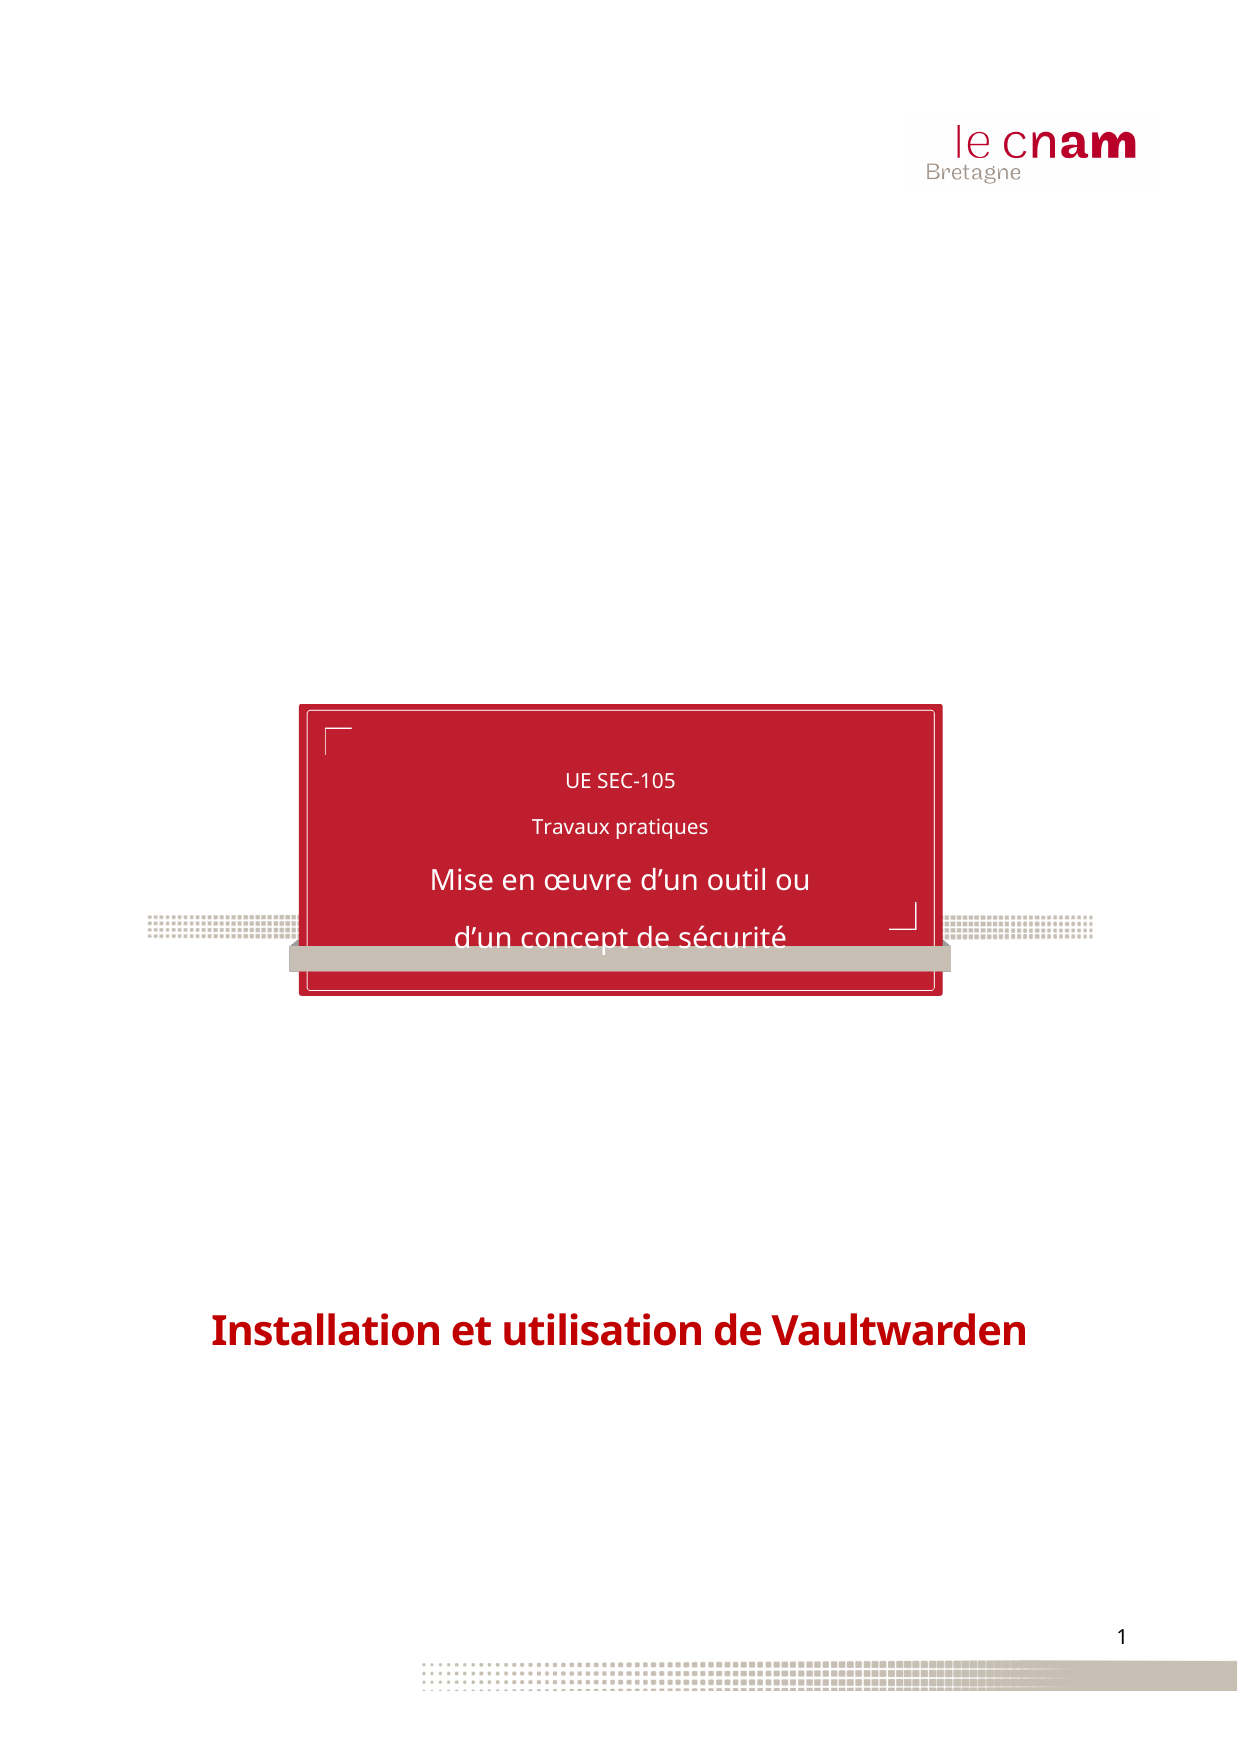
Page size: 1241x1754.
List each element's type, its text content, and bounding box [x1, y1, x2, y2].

picture [907, 111, 1158, 192]
text Travaux pratiques [112, 812, 1128, 841]
text UE SEC-105 [112, 766, 1128, 794]
picture [147, 704, 1093, 766]
picture [147, 794, 1093, 812]
picture [422, 1660, 1240, 1691]
text Mise en œuvre d’un outil ou [112, 859, 1128, 898]
picture [147, 957, 1093, 996]
subtitle Installation et utilisation de Vaultwarden [112, 1301, 1128, 1357]
picture [147, 898, 1093, 917]
picture [147, 841, 1093, 859]
text d’un concept de sécurité [112, 917, 1128, 957]
